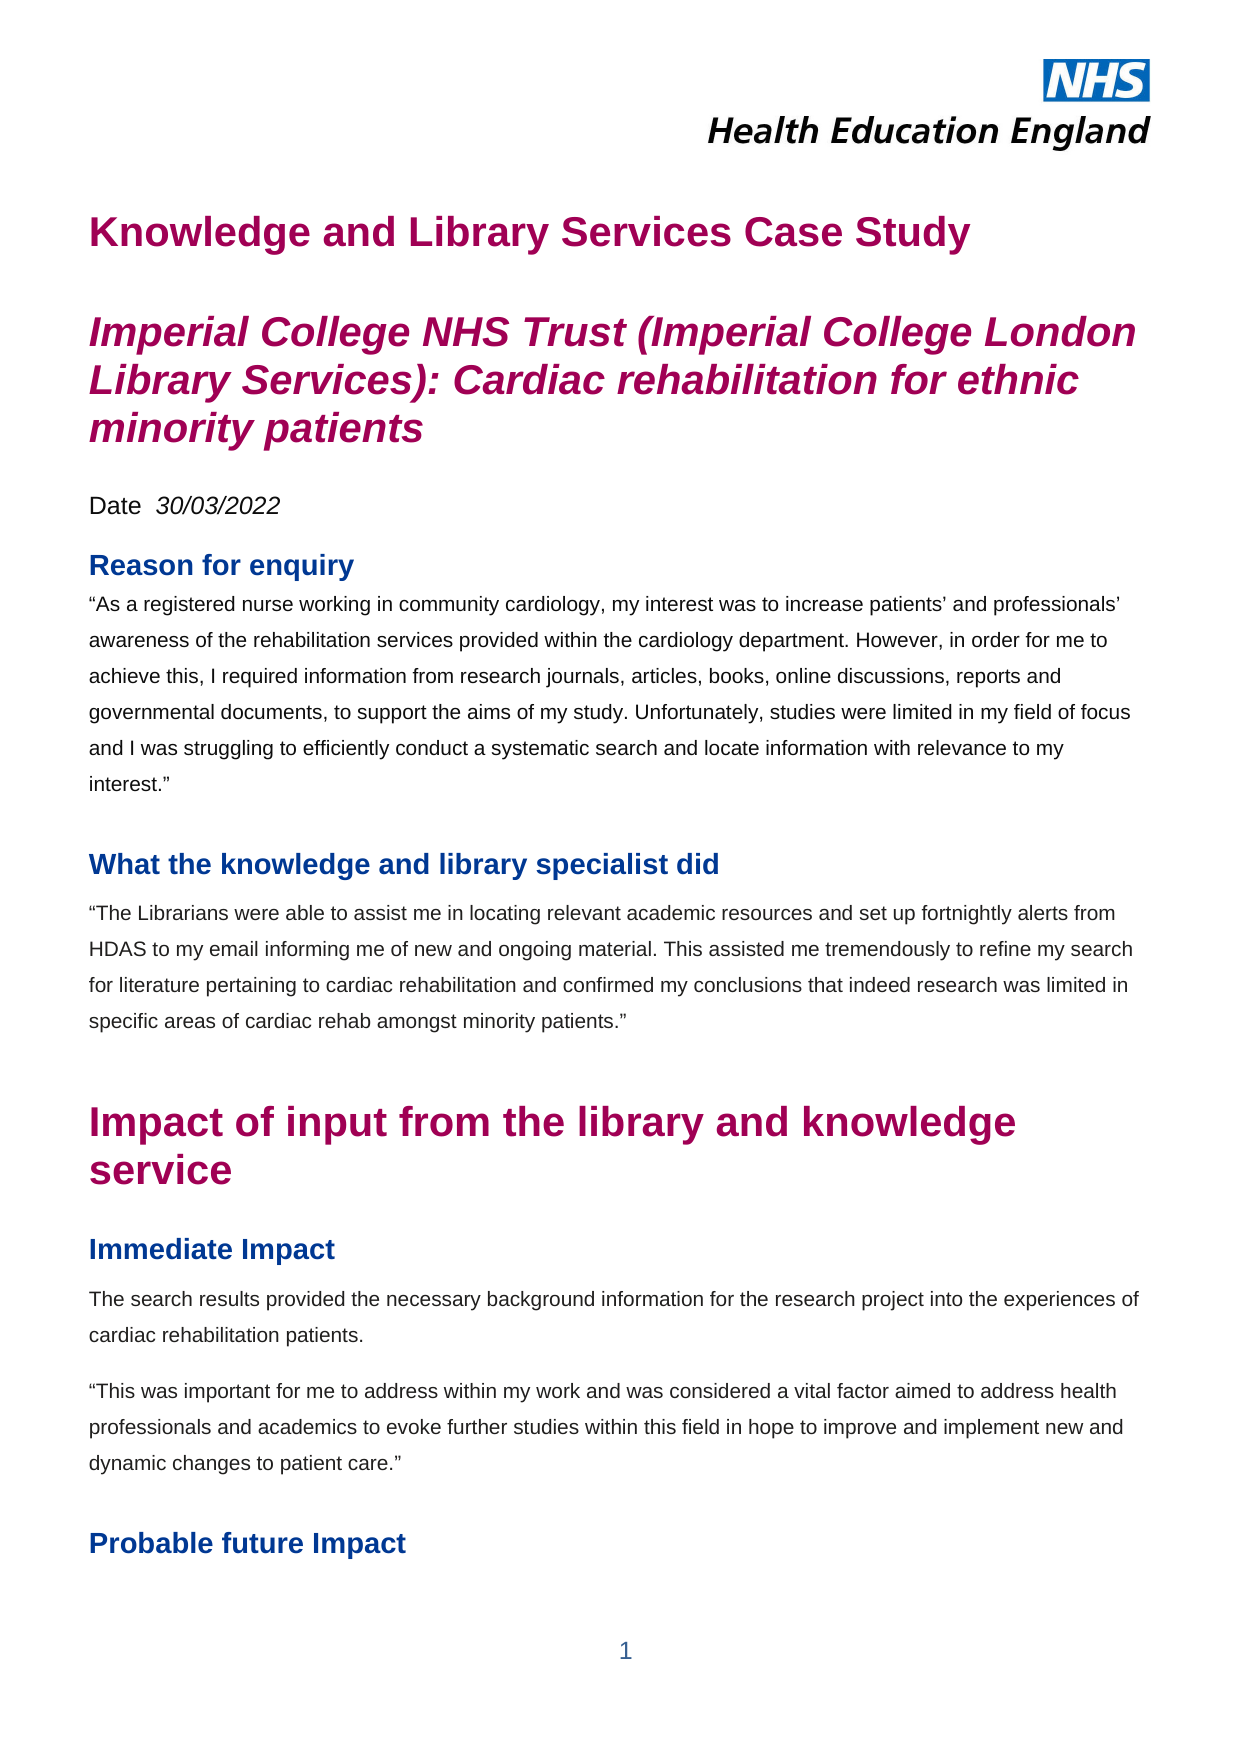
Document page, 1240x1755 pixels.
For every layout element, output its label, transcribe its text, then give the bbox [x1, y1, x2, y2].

text “This was important for me to address within my work and was considered a vital factor aimed to address health professionals and academics to evoke further studies within this field in hope to improve and implement new and dynamic changes to patient care.” [89, 1379, 1151, 1475]
text “The Librarians were able to assist me in locating relevant academic resources and set up fortnightly alerts from HDAS to my email informing me of new and ongoing material. This assisted me tremendously to refine my search for literature pertaining to cardiac rehabilitation and confirmed my conclusions that indeed research was limited in specific areas of cardiac rehab amongst minority patients.” [89, 901, 1151, 1033]
subtitle Probable future Impact [89, 1526, 1151, 1560]
subtitle Reason for enquiry [89, 548, 1151, 582]
subtitle Imperial College NHS Trust (Imperial College London Library Services): Cardiac rehabilitation for ethnic minority patients [89, 308, 1151, 451]
subtitle Immediate Impact [89, 1232, 1151, 1266]
subtitle Knowledge and Library Services Case Study [89, 208, 1151, 256]
text Date 30/03/2022 [89, 491, 1151, 519]
text The search results provided the necessary background information for the research project into the experiences of cardiac rehabilitation patients. [89, 1286, 1151, 1346]
subtitle What the knowledge and library specialist did [89, 847, 1151, 880]
subtitle “As a registered nurse working in community cardiology, my interest was to increase patients’ and professionals’ awareness of the rehabilitation services provided within the cardiology department. However, in order for me to achieve this, I required information from research journals, articles, books, online discussions, reports and governmental documents, to support the aims of my study. Unfortunately, studies were limited in my field of focus and I was struggling to efficiently conduct a systematic search and locate information with relevance to my interest.” [89, 592, 1151, 796]
subtitle Impact of input from the library and knowledge service [89, 1097, 1151, 1193]
